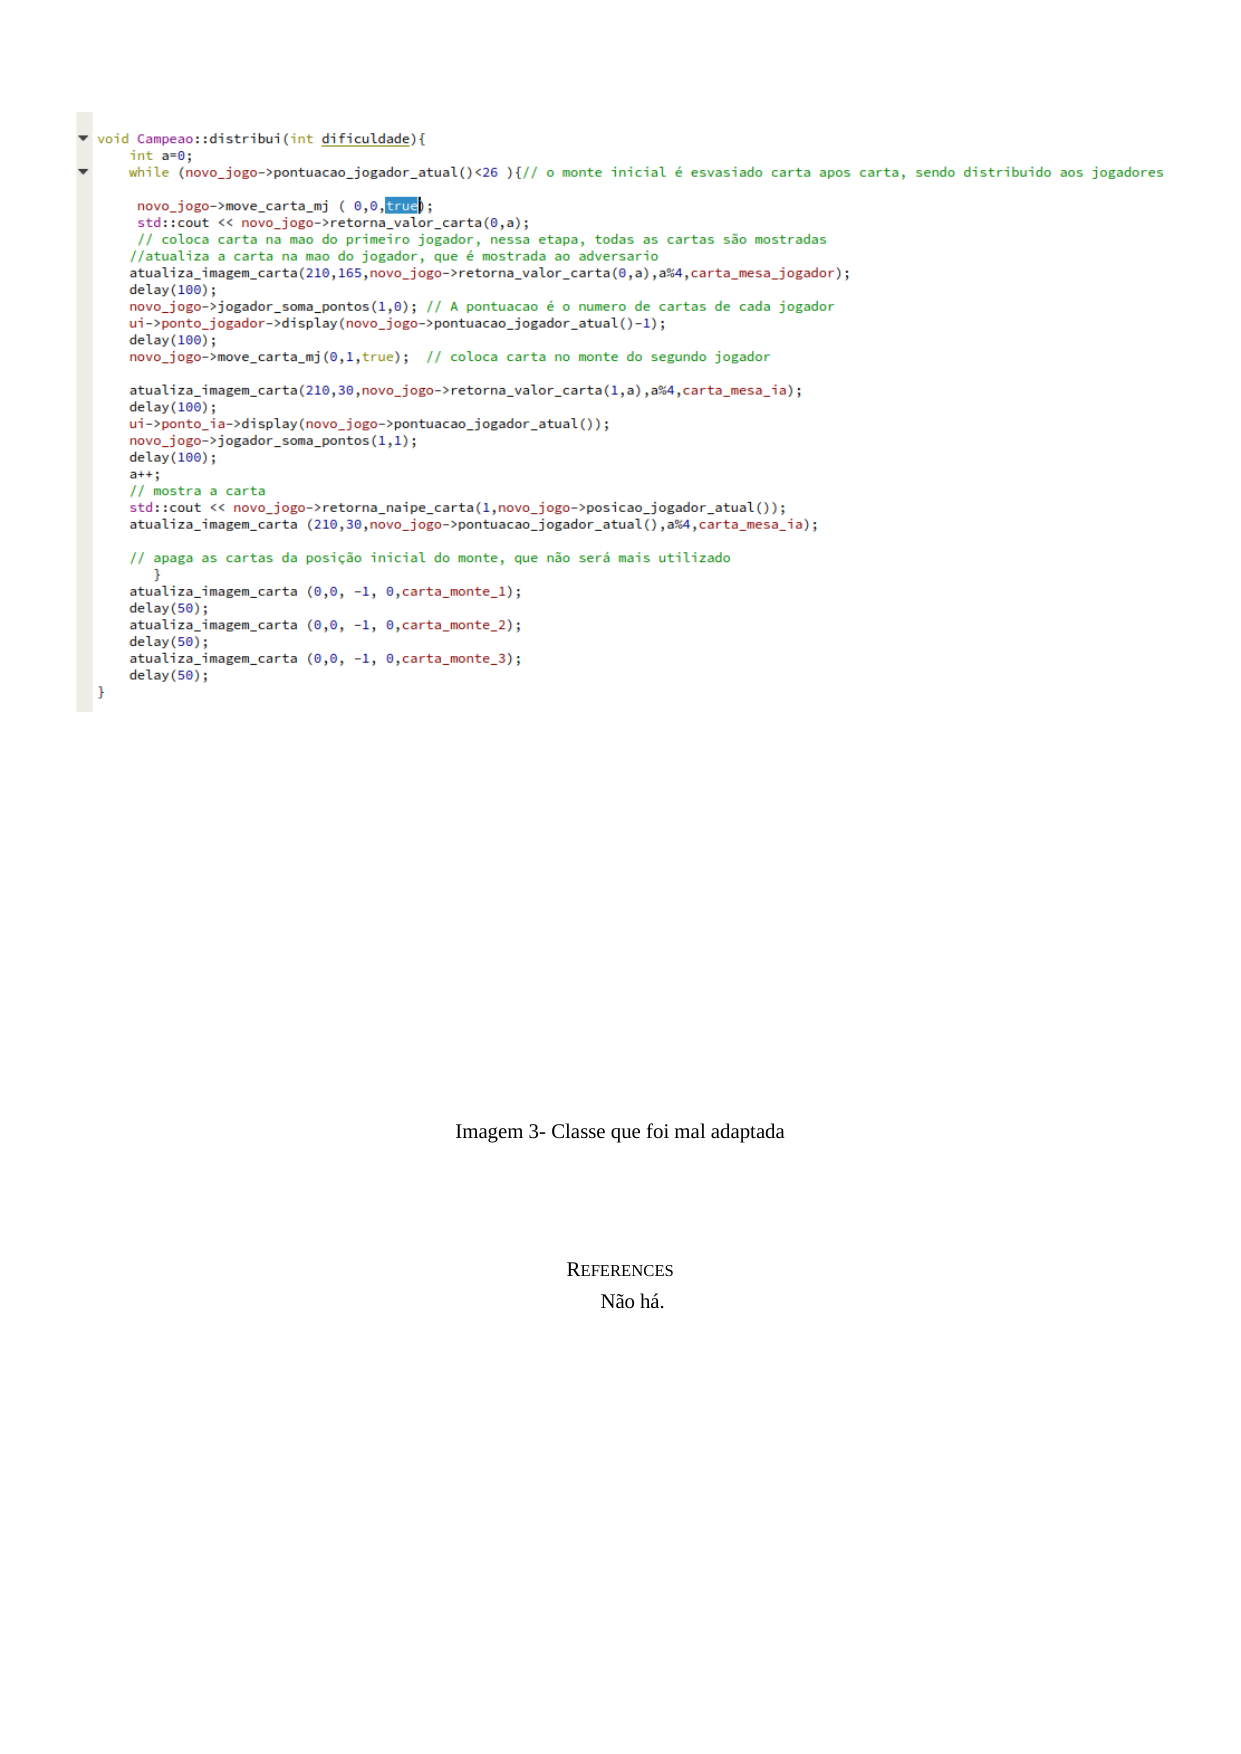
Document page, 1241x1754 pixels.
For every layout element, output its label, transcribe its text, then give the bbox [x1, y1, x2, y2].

text Imagem 3- Classe que foi mal adaptada [76, 1118, 1164, 1143]
picture [76, 112, 1164, 712]
text Não há. [76, 1290, 1164, 1313]
subtitle References [76, 1257, 1164, 1281]
